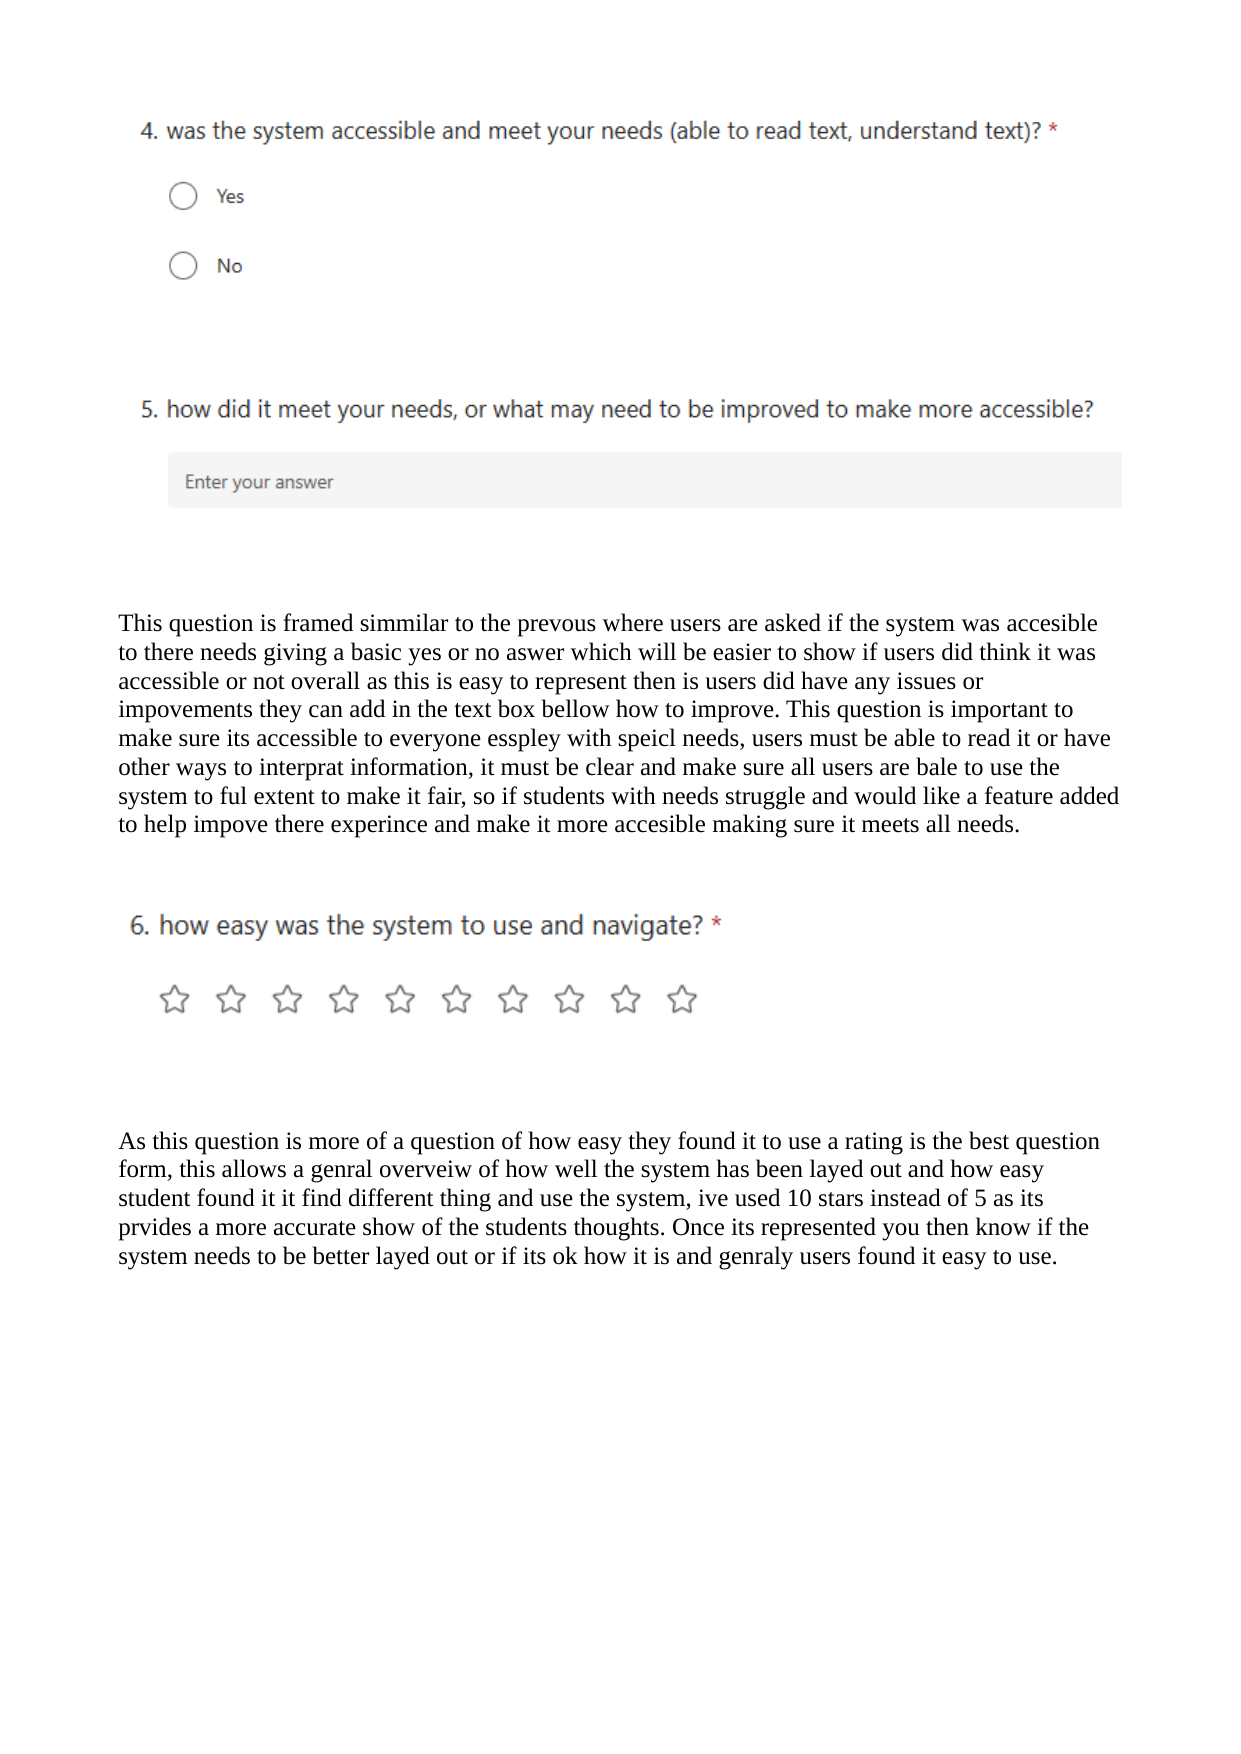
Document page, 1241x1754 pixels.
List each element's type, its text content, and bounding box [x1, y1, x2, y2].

picture [118, 114, 1123, 522]
text This question is framed simmilar to the prevous where users are asked if the system was accesible to there needs giving a basic yes or no aswer which will be easier to show if users did think it was accessible or not overall as this is easy to represent then is users did have any issues or impovements they can add in the text box bellow how to improve. This question is important to make sure its accessible to everyone esspley with speicl needs, users must be able to read it or have other ways to interprat information, it must be clear and make sure all users are bale to use the system to ful extent to make it fair, so if students with needs struggle and would like a feature added to help impove there experince and make it more accesible making sure it meets all needs. [118, 608, 1122, 838]
picture [117, 897, 767, 1048]
text As this question is more of a question of how easy they found it to use a rating is the best question form, this allows a genral overveiw of how well the system has been layed out and how easy student found it it find different thing and use the system, ive used 10 stars instead of 5 as its prvides a more accurate show of the students thoughts. Once its represented you then know if the system needs to be better layed out or if its ok how it is and genraly users found it easy to use. [118, 1126, 1122, 1269]
